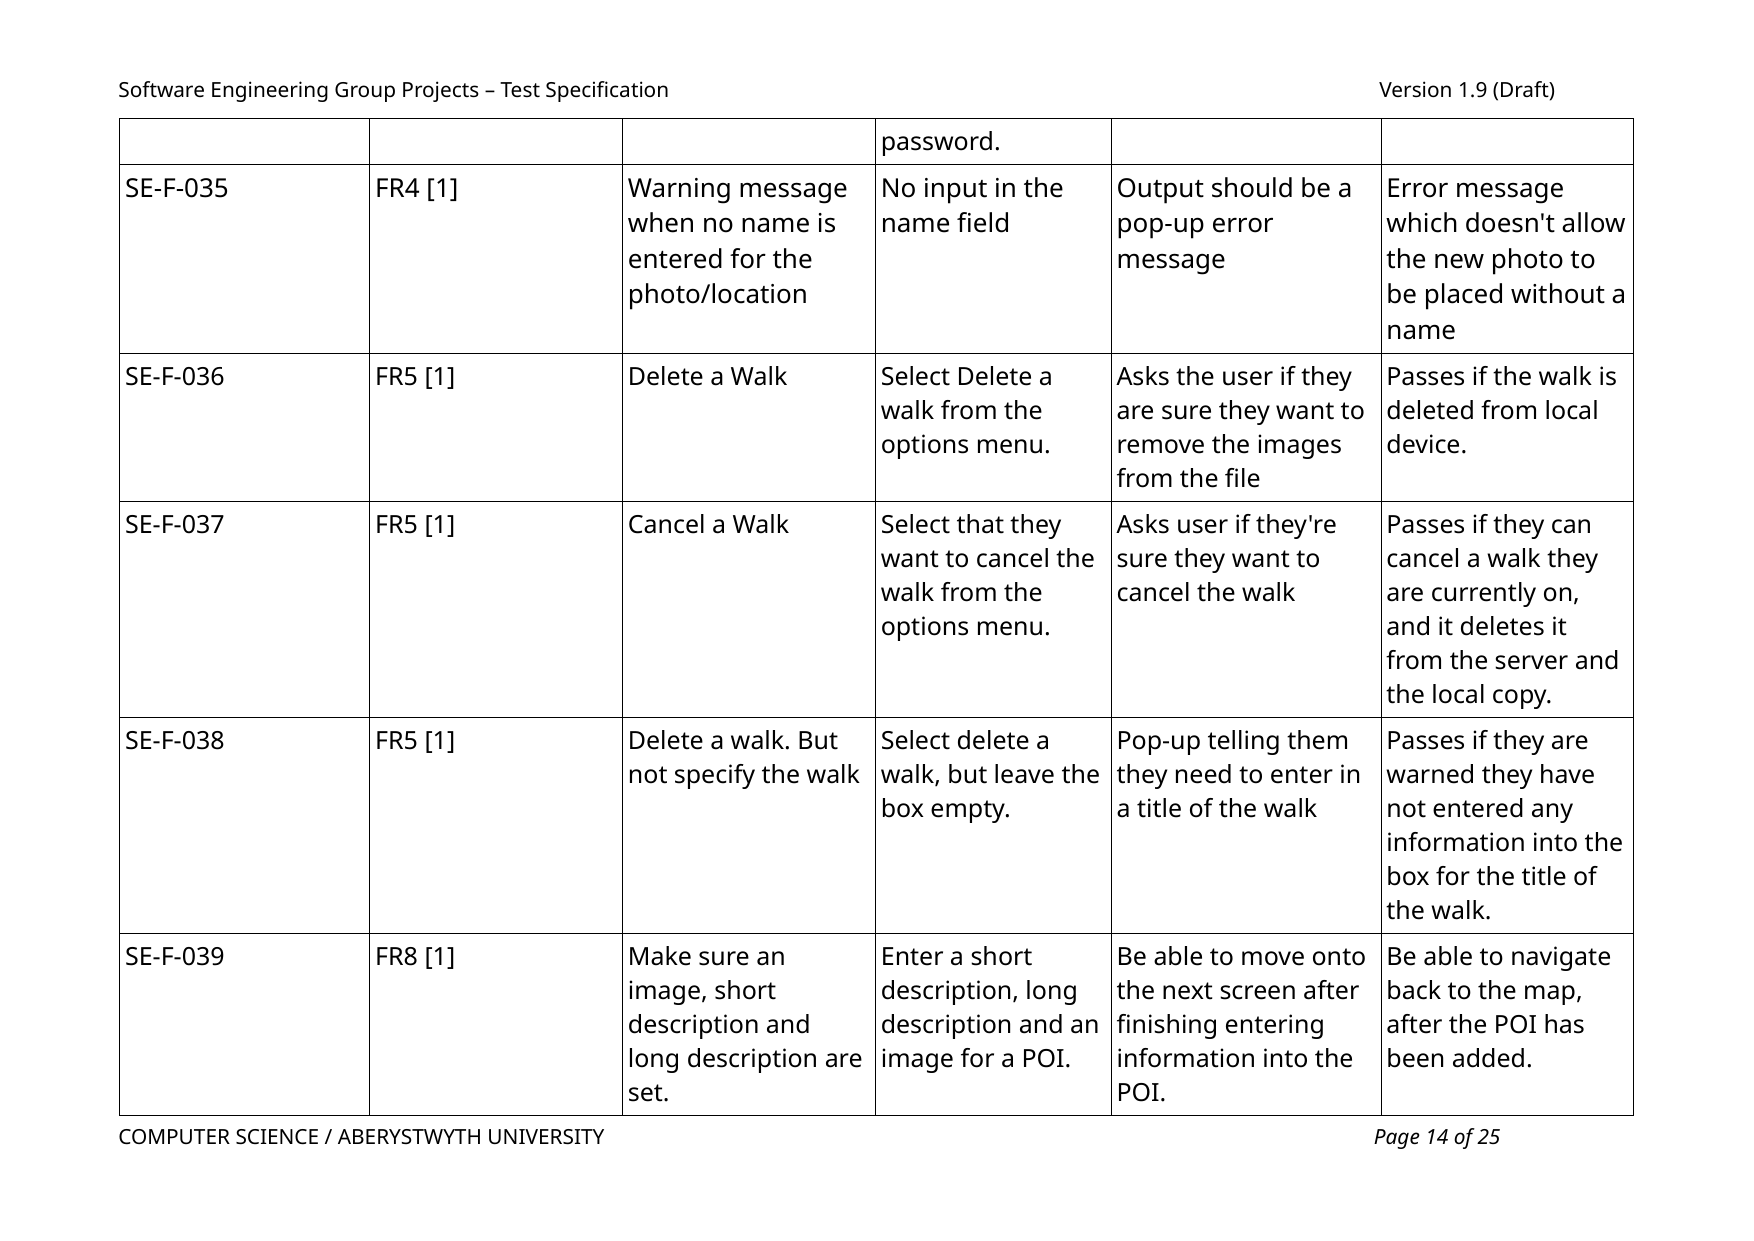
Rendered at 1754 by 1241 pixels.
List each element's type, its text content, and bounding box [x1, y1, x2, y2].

table_cell Passes if they are warned they have not entered any information into the box for the title of the walk. [1382, 718, 1633, 933]
table_cell FR4 [1] [370, 165, 622, 353]
table_cell Warning message when no name is entered for the photo/location [623, 165, 875, 353]
table_cell Passes if they can cancel a walk they are currently on, and it deletes it from the server and the local copy. [1382, 502, 1633, 717]
table_cell Select that they want to cancel the walk from the options menu. [876, 502, 1111, 717]
table_cell Cancel a Walk [623, 502, 875, 717]
table_cell FR5 [1] [370, 354, 622, 501]
table_cell [370, 119, 622, 164]
table_cell Error message which doesn't allow the new photo to be placed without a name [1382, 165, 1633, 353]
table_cell [120, 119, 369, 164]
table_cell [623, 119, 875, 164]
table_cell Select delete a walk, but leave the box empty. [876, 718, 1111, 933]
table_cell Make sure an image, short description and long description are set. [623, 934, 875, 1114]
table_cell Passes if the walk is deleted from local device. [1382, 354, 1633, 501]
table_cell Be able to move onto the next screen after finishing entering information into the POI. [1112, 934, 1381, 1114]
table_cell SE-F-038 [120, 718, 369, 933]
table_cell Asks the user if they are sure they want to remove the images from the file [1112, 354, 1381, 501]
table_cell SE-F-037 [120, 502, 369, 717]
table_cell Output should be a pop-up error message [1112, 165, 1381, 353]
table_cell SE-F-035 [120, 165, 369, 353]
table_cell SE-F-036 [120, 354, 369, 501]
table_cell Enter a short description, long description and an image for a POI. [876, 934, 1111, 1114]
table_cell Delete a walk. But not specify the walk [623, 718, 875, 933]
table_cell FR5 [1] [370, 502, 622, 717]
table_cell Pop-up telling them they need to enter in a title of the walk [1112, 718, 1381, 933]
table_cell [1382, 119, 1633, 164]
table_cell Asks user if they're sure they want to cancel the walk [1112, 502, 1381, 717]
table_cell No input in the name field [876, 165, 1111, 353]
table_cell Select Delete a walk from the options menu. [876, 354, 1111, 501]
table_cell FR8 [1] [370, 934, 622, 1114]
table_cell FR5 [1] [370, 718, 622, 933]
table_cell SE-F-039 [120, 934, 369, 1114]
table_cell [1112, 119, 1381, 164]
table_cell Be able to navigate back to the map, after the POI has been added. [1382, 934, 1633, 1114]
table_cell password. [876, 119, 1111, 164]
table_cell Delete a Walk [623, 354, 875, 501]
